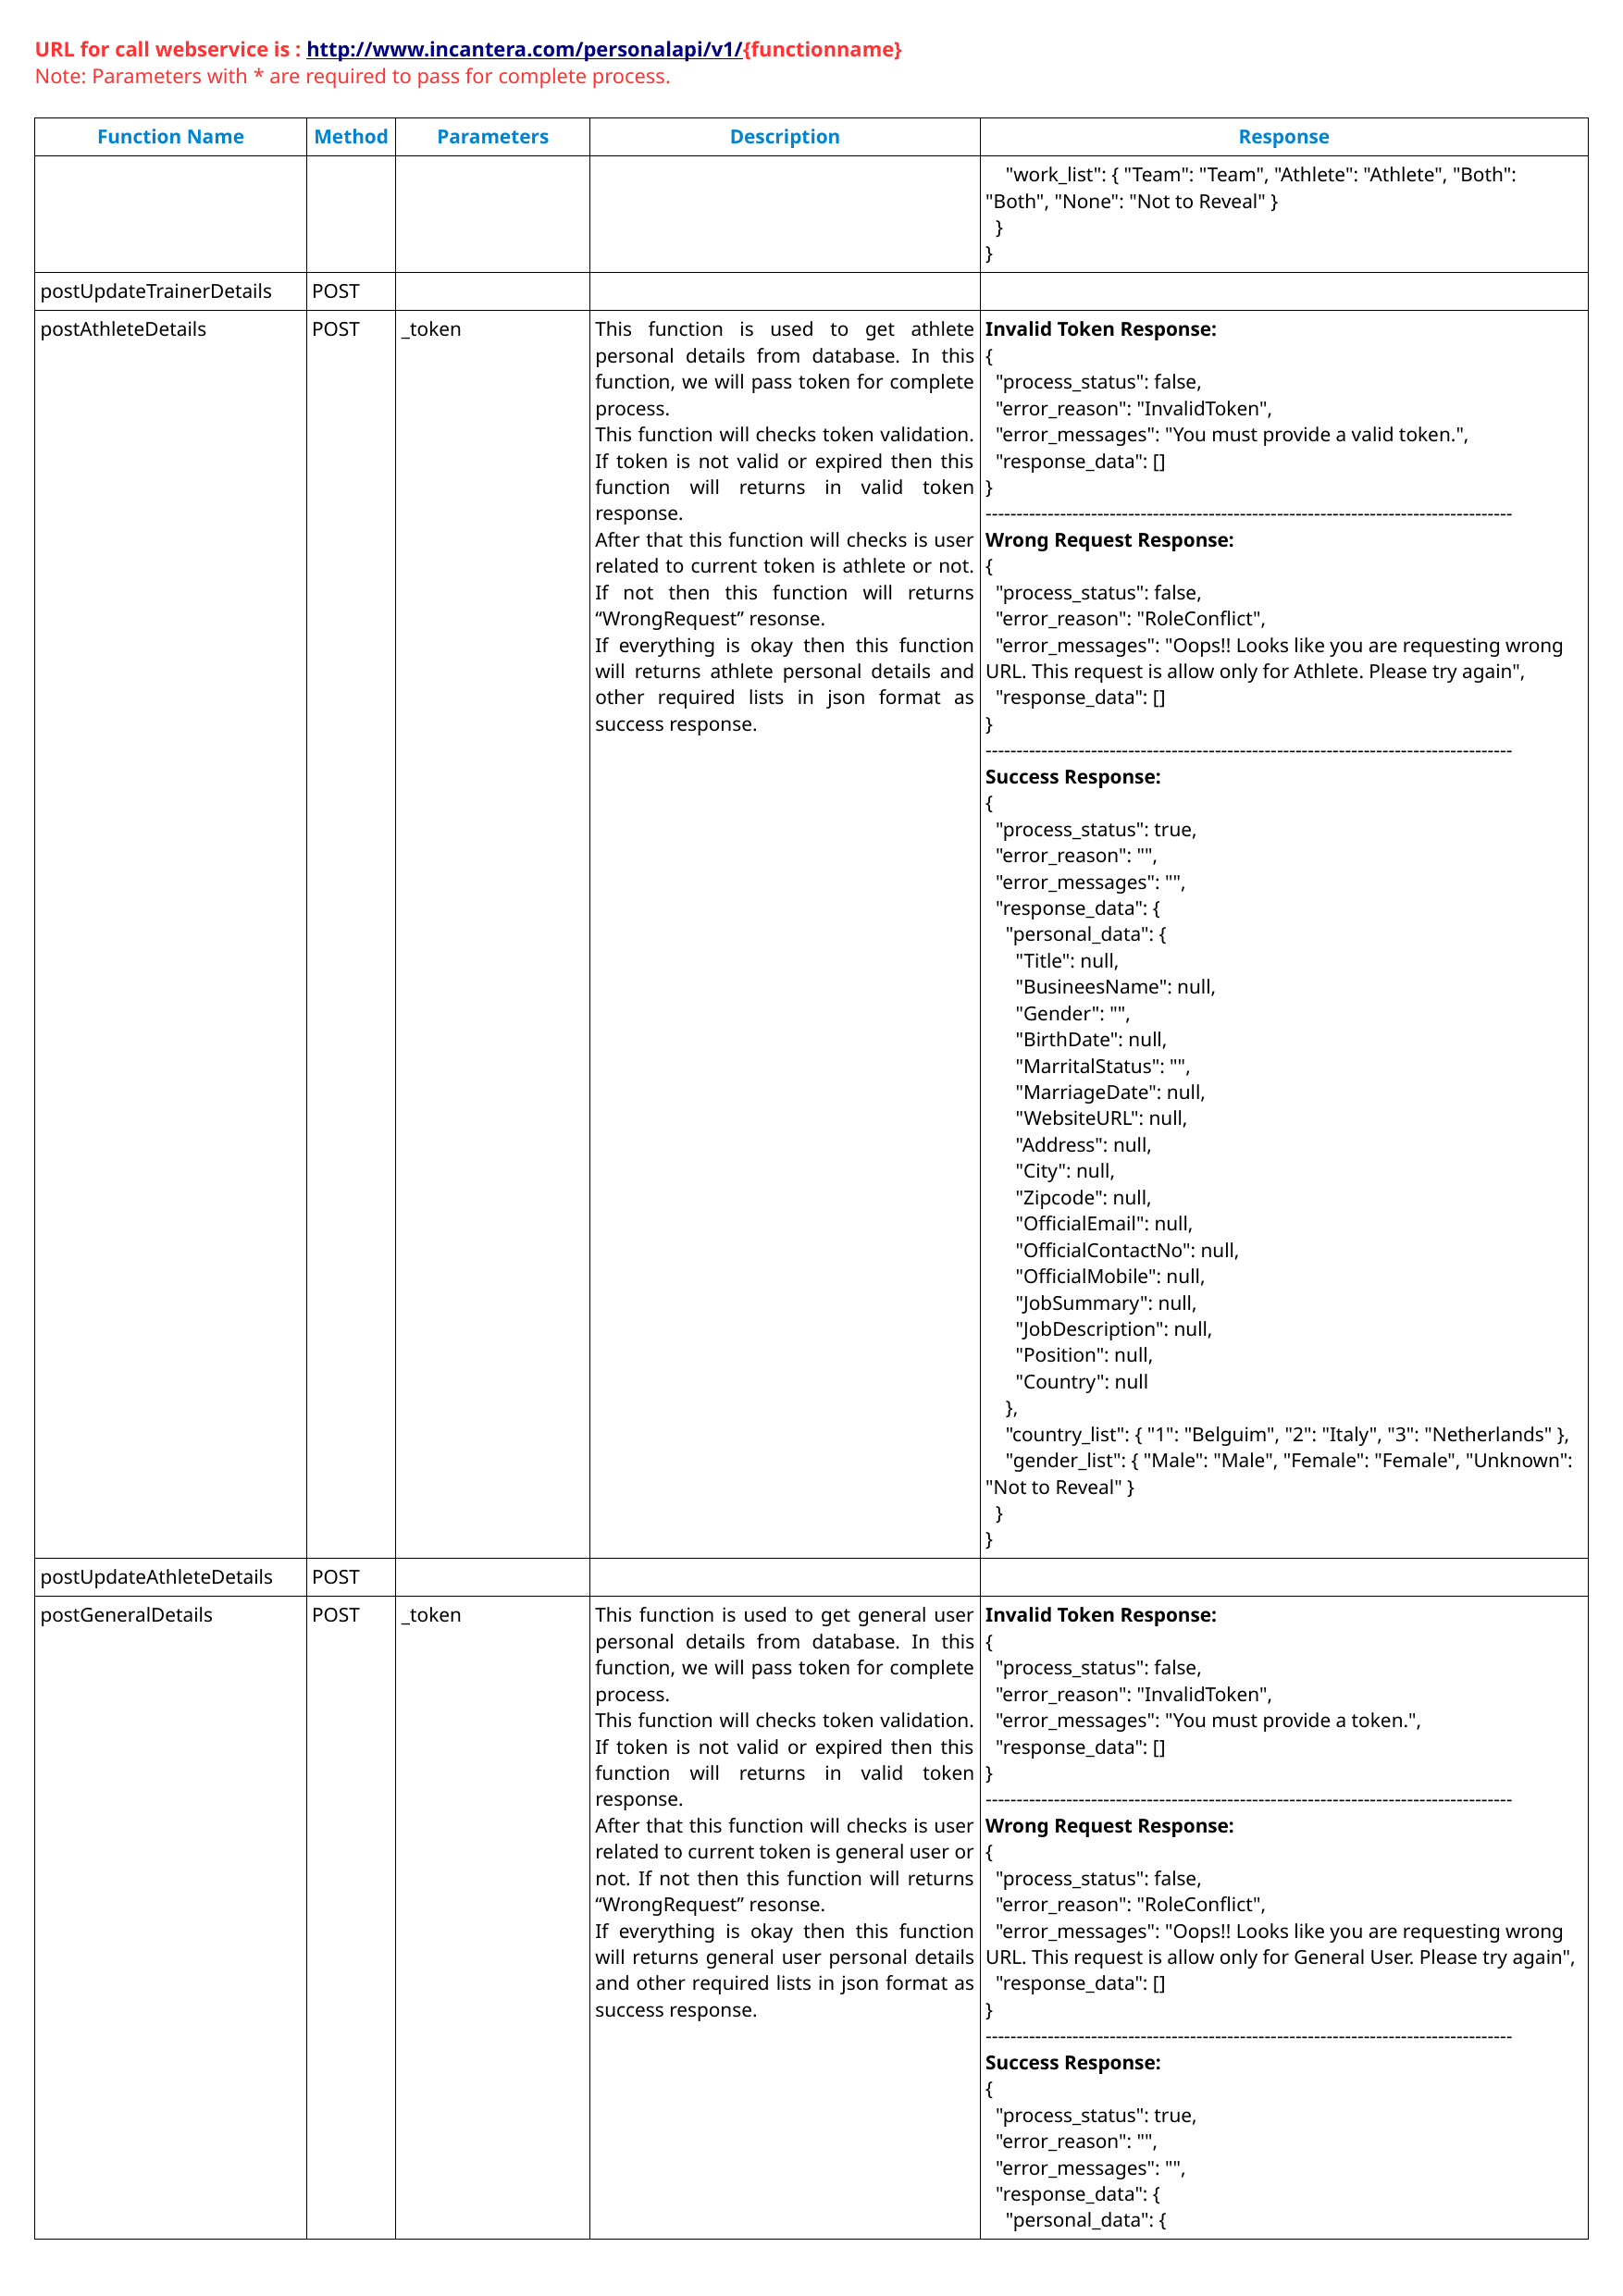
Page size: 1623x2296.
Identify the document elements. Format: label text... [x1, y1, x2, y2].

table_cell _token [396, 1597, 589, 2239]
table_cell _token [396, 311, 589, 1558]
table_cell POST [307, 273, 395, 310]
table_cell [307, 156, 395, 272]
table_header Function Name [35, 118, 306, 154]
table_cell [590, 156, 980, 272]
table_cell Invalid Token Response: { "process_status": false, "error_reason": "InvalidToken", "error_messages": "You must provide a token.", "response_data": [] } ------------------------------------------------------------------------------------- Wrong Request Response: { "process_status": false, "error_reason": "RoleConflict", "error_messages": "Oops!! Looks like you are requesting wrong URL. This request is allow only for General User. Please try again", "response_data": [] } ------------------------------------------------------------------------------------- Success Response: { "process_status": true, "error_reason": "", "error_messages": "", "response_data": { "personal_data": { [981, 1597, 1588, 2239]
table_cell [396, 156, 589, 272]
table_cell This function is used to get general user personal details from database. In this function, we will pass token for complete process. This function will checks token validation. If token is not valid or expired then this function will returns in valid token response. After that this function will checks is user related to current token is general user or not. If not then this function will returns “WrongRequest” resonse. If everything is okay then this function will returns general user personal details and other required lists in json format as success response. [590, 1597, 980, 2239]
table_cell POST [307, 311, 395, 1558]
table_cell [981, 273, 1588, 310]
table_cell postAthleteDetails [35, 311, 306, 1558]
table_cell postUpdateTrainerDetails [35, 273, 306, 310]
table_header Response [981, 118, 1588, 154]
table_header Method [307, 118, 395, 154]
table_cell This function is used to get athlete personal details from database. In this function, we will pass token for complete process. This function will checks token validation. If token is not valid or expired then this function will returns in valid token response. After that this function will checks is user related to current token is athlete or not. If not then this function will returns “WrongRequest” resonse. If everything is okay then this function will returns athlete personal details and other required lists in json format as success response. [590, 311, 980, 1558]
table_cell "work_list": { "Team": "Team", "Athlete": "Athlete", "Both": "Both", "None": "Not to Reveal" } } } [981, 156, 1588, 272]
table_cell [590, 1559, 980, 1596]
table_cell POST [307, 1597, 395, 2239]
table_cell [396, 1559, 589, 1596]
table_header Description [590, 118, 980, 154]
table_cell postGeneralDetails [35, 1597, 306, 2239]
table_cell [590, 273, 980, 310]
table_cell Invalid Token Response: { "process_status": false, "error_reason": "InvalidToken", "error_messages": "You must provide a valid token.", "response_data": [] } ------------------------------------------------------------------------------------- Wrong Request Response: { "process_status": false, "error_reason": "RoleConflict", "error_messages": "Oops!! Looks like you are requesting wrong URL. This request is allow only for Athlete. Please try again", "response_data": [] } ------------------------------------------------------------------------------------- Success Response: { "process_status": true, "error_reason": "", "error_messages": "", "response_data": { "personal_data": { "Title": null, "BusineesName": null, "Gender": "", "BirthDate": null, "MarritalStatus": "", "MarriageDate": null, "WebsiteURL": null, "Address": null, "City": null, "Zipcode": null, "OfficialEmail": null, "OfficialContactNo": null, "OfficialMobile": null, "JobSummary": null, "JobDescription": null, "Position": null, "Country": null }, "country_list": { "1": "Belguim", "2": "Italy", "3": "Netherlands" }, "gender_list": { "Male": "Male", "Female": "Female", "Unknown": "Not to Reveal" } } } [981, 311, 1588, 1558]
table_cell postUpdateAthleteDetails [35, 1559, 306, 1596]
table_cell [396, 273, 589, 310]
table_cell POST [307, 1559, 395, 1596]
table_cell [981, 1559, 1588, 1596]
table_header Parameters [396, 118, 589, 154]
table_cell [35, 156, 306, 272]
